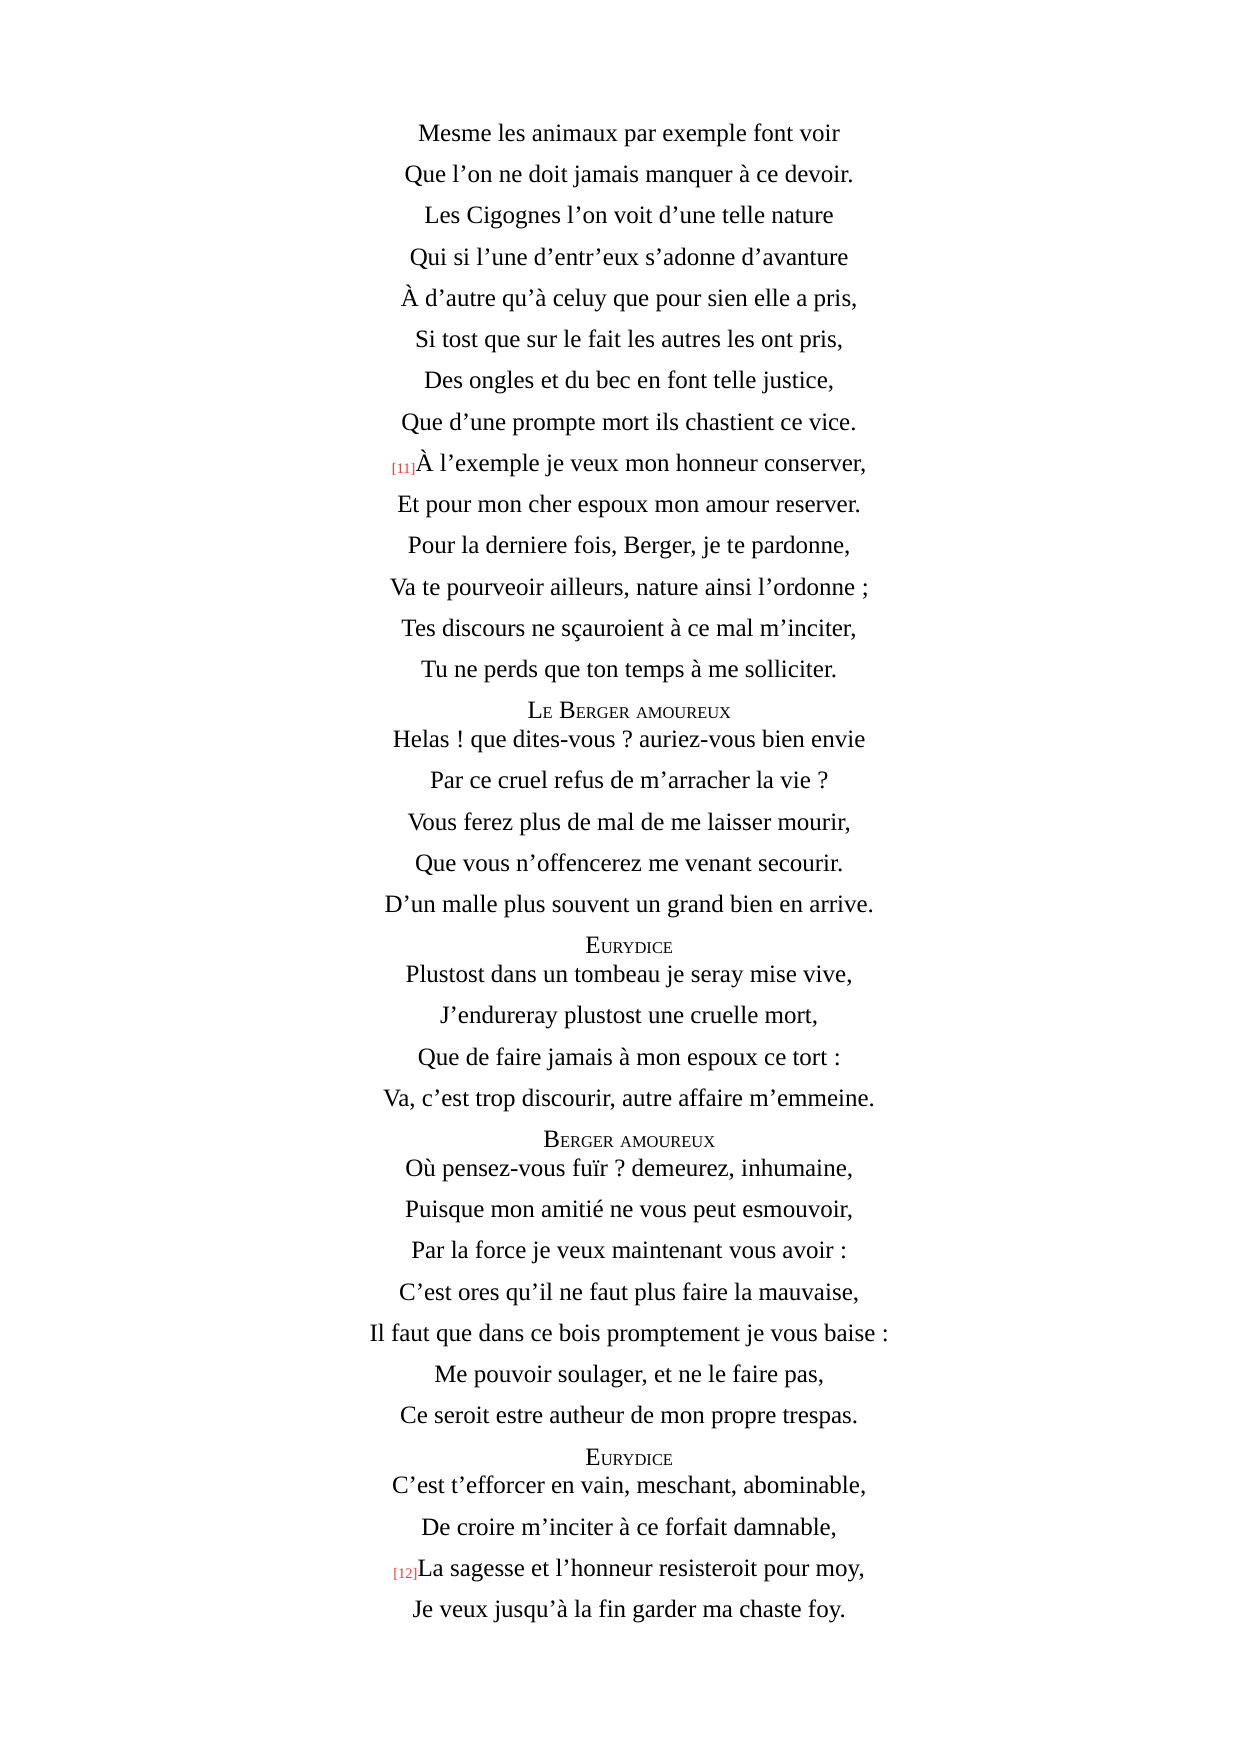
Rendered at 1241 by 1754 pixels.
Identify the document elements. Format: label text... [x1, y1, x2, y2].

text [12]La sagesse et l’honneur resisteroit pour moy, [118, 1553, 1122, 1582]
text Qui si l’une d’entr’eux s’adonne d’avanture [118, 242, 1122, 271]
text Pour la derniere fois, Berger, je te pardonne, [118, 531, 1122, 559]
text J’endureray plustost une cruelle mort, [118, 1001, 1122, 1029]
text Si tost que sur le fait les autres les ont pris, [118, 324, 1122, 353]
text Eurydice [118, 931, 1122, 959]
text Par ce cruel refus de m’arracher la vie ? [118, 766, 1122, 794]
text De croire m’inciter à ce forfait damnable, [118, 1512, 1122, 1541]
text Que de faire jamais à mon espoux ce tort : [118, 1042, 1122, 1071]
text Tes discours ne sçauroient à ce mal m’inciter, [118, 613, 1122, 642]
text C’est ores qu’il ne faut plus faire la mauvaise, [118, 1277, 1122, 1306]
text Il faut que dans ce bois promptement je vous baise : [118, 1318, 1122, 1347]
text Et pour mon cher espoux mon amour reserver. [118, 489, 1122, 518]
text Je veux jusqu’à la fin garder ma chaste foy. [118, 1594, 1122, 1623]
text Que l’on ne doit jamais manquer à ce devoir. [118, 159, 1122, 188]
text Des ongles et du bec en font telle justice, [118, 366, 1122, 394]
text Que d’une prompte mort ils chastient ce vice. [118, 407, 1122, 436]
text Me pouvoir soulager, et ne le faire pas, [118, 1359, 1122, 1388]
text Mesme les animaux par exemple font voir [118, 118, 1122, 147]
text Va te pourveoir ailleurs, nature ainsi l’ordonne ; [118, 572, 1122, 601]
text Plustost dans un tombeau je seray mise vive, [118, 959, 1122, 988]
text Berger amoureux [118, 1124, 1122, 1153]
text C’est t’efforcer en vain, meschant, abominable, [118, 1471, 1122, 1499]
text Où pensez-vous fuïr ? demeurez, inhumaine, [118, 1153, 1122, 1182]
text Vous ferez plus de mal de me laisser mourir, [118, 807, 1122, 836]
text Va, c’est trop discourir, autre affaire m’emmeine. [118, 1083, 1122, 1112]
text D’un malle plus souvent un grand bien en arrive. [118, 889, 1122, 918]
text Par la force je veux maintenant vous avoir : [118, 1236, 1122, 1264]
text Puisque mon amitié ne vous peut esmouvoir, [118, 1194, 1122, 1223]
text Eurydice [118, 1442, 1122, 1471]
text Helas ! que dites-vous ? auriez-vous bien envie [118, 724, 1122, 753]
text [11]À l’exemple je veux mon honneur conserver, [118, 448, 1122, 477]
text À d’autre qu’à celuy que pour sien elle a pris, [118, 283, 1122, 312]
text Tu ne perds que ton temps à me solliciter. [118, 654, 1122, 683]
text Que vous n’offencerez me venant secourir. [118, 848, 1122, 877]
text Le Berger amoureux [118, 696, 1122, 724]
text Les Cigognes l’on voit d’une telle nature [118, 201, 1122, 229]
text Ce seroit estre autheur de mon propre trespas. [118, 1401, 1122, 1429]
